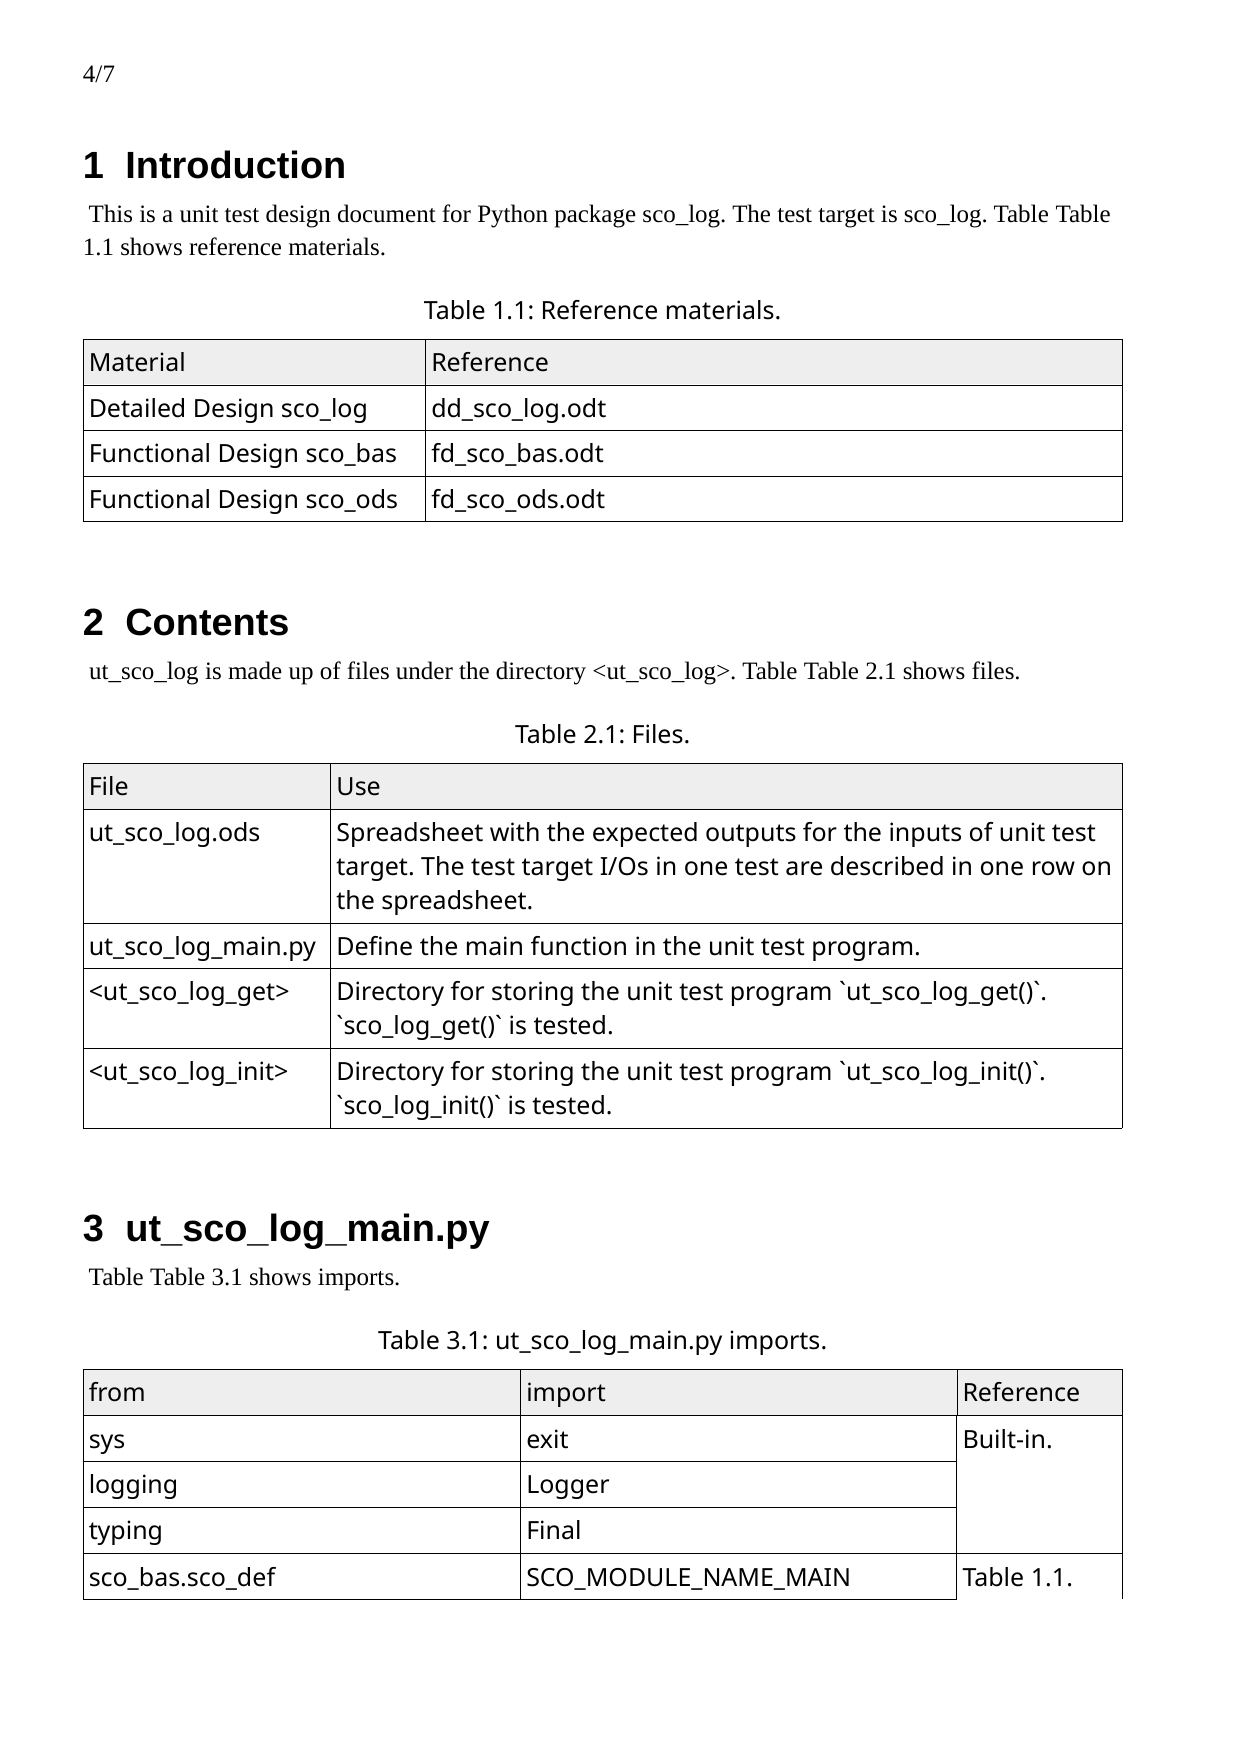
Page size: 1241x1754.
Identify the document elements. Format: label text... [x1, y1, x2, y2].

table_cell <ut_sco_log_get> [84, 969, 330, 1048]
subtitle ut_sco_log_main.py [83, 1206, 1122, 1250]
table_cell Spreadsheet with the expected outputs for the inputs of unit test target. The test target I/Os in one test are described in one row on the spreadsheet. [331, 810, 1122, 922]
table_cell Logger [521, 1462, 956, 1507]
table_cell sys [84, 1416, 520, 1461]
table_cell fd_sco_ods.odt [426, 477, 1122, 521]
table_header Material [84, 340, 425, 384]
text Table 1.1: Reference materials. [83, 292, 1122, 326]
table_cell Functional Design sco_bas [84, 431, 425, 476]
text Table 2.1: Files. [83, 716, 1122, 751]
table_cell <ut_sco_log_init> [84, 1049, 330, 1127]
table_cell ut_sco_log.ods [84, 810, 330, 922]
table_cell Final [521, 1508, 956, 1552]
table_cell [957, 1461, 1122, 1507]
table_cell Directory for storing the unit test program `ut_sco_log_get()`. `sco_log_get()` is tested. [331, 969, 1122, 1048]
table_cell logging [84, 1462, 520, 1507]
table_cell Table 1.1. [957, 1554, 1122, 1599]
table_cell sco_bas.sco_def [84, 1554, 520, 1599]
table_cell dd_sco_log.odt [426, 386, 1122, 430]
text Table 3.1: ut_sco_log_main.py imports. [83, 1322, 1122, 1357]
table_header Use [331, 764, 1122, 809]
subtitle Introduction [83, 143, 1122, 187]
table_cell Directory for storing the unit test program `ut_sco_log_init()`. `sco_log_init()` is tested. [331, 1049, 1122, 1127]
table_cell Define the main function in the unit test program. [331, 924, 1122, 968]
table_cell ut_sco_log_main.py [84, 924, 330, 968]
table_header File [84, 764, 330, 809]
table_header Reference [958, 1370, 1122, 1415]
table_cell fd_sco_bas.odt [426, 431, 1122, 476]
table_header from [84, 1370, 520, 1415]
table_cell Built-in. [957, 1416, 1122, 1461]
table_cell typing [84, 1508, 520, 1552]
text This is a unit test design document for Python package sco_log. The test target is sco_log. Table 1.1 shows reference materials. [83, 199, 1122, 261]
table_cell Functional Design sco_ods [84, 477, 425, 521]
table_header import [521, 1370, 957, 1415]
subtitle Contents [83, 600, 1122, 644]
table_cell SCO_MODULE_NAME_MAIN [521, 1554, 956, 1599]
table_header Reference [426, 340, 1122, 384]
text Table 3.1 shows imports. [83, 1262, 1122, 1291]
table_cell [957, 1507, 1122, 1552]
table_cell Detailed Design sco_log [84, 386, 425, 430]
table_cell exit [521, 1416, 956, 1461]
text ut_sco_log is made up of files under the directory <ut_sco_log>. Table 2.1 shows files. [83, 656, 1122, 685]
